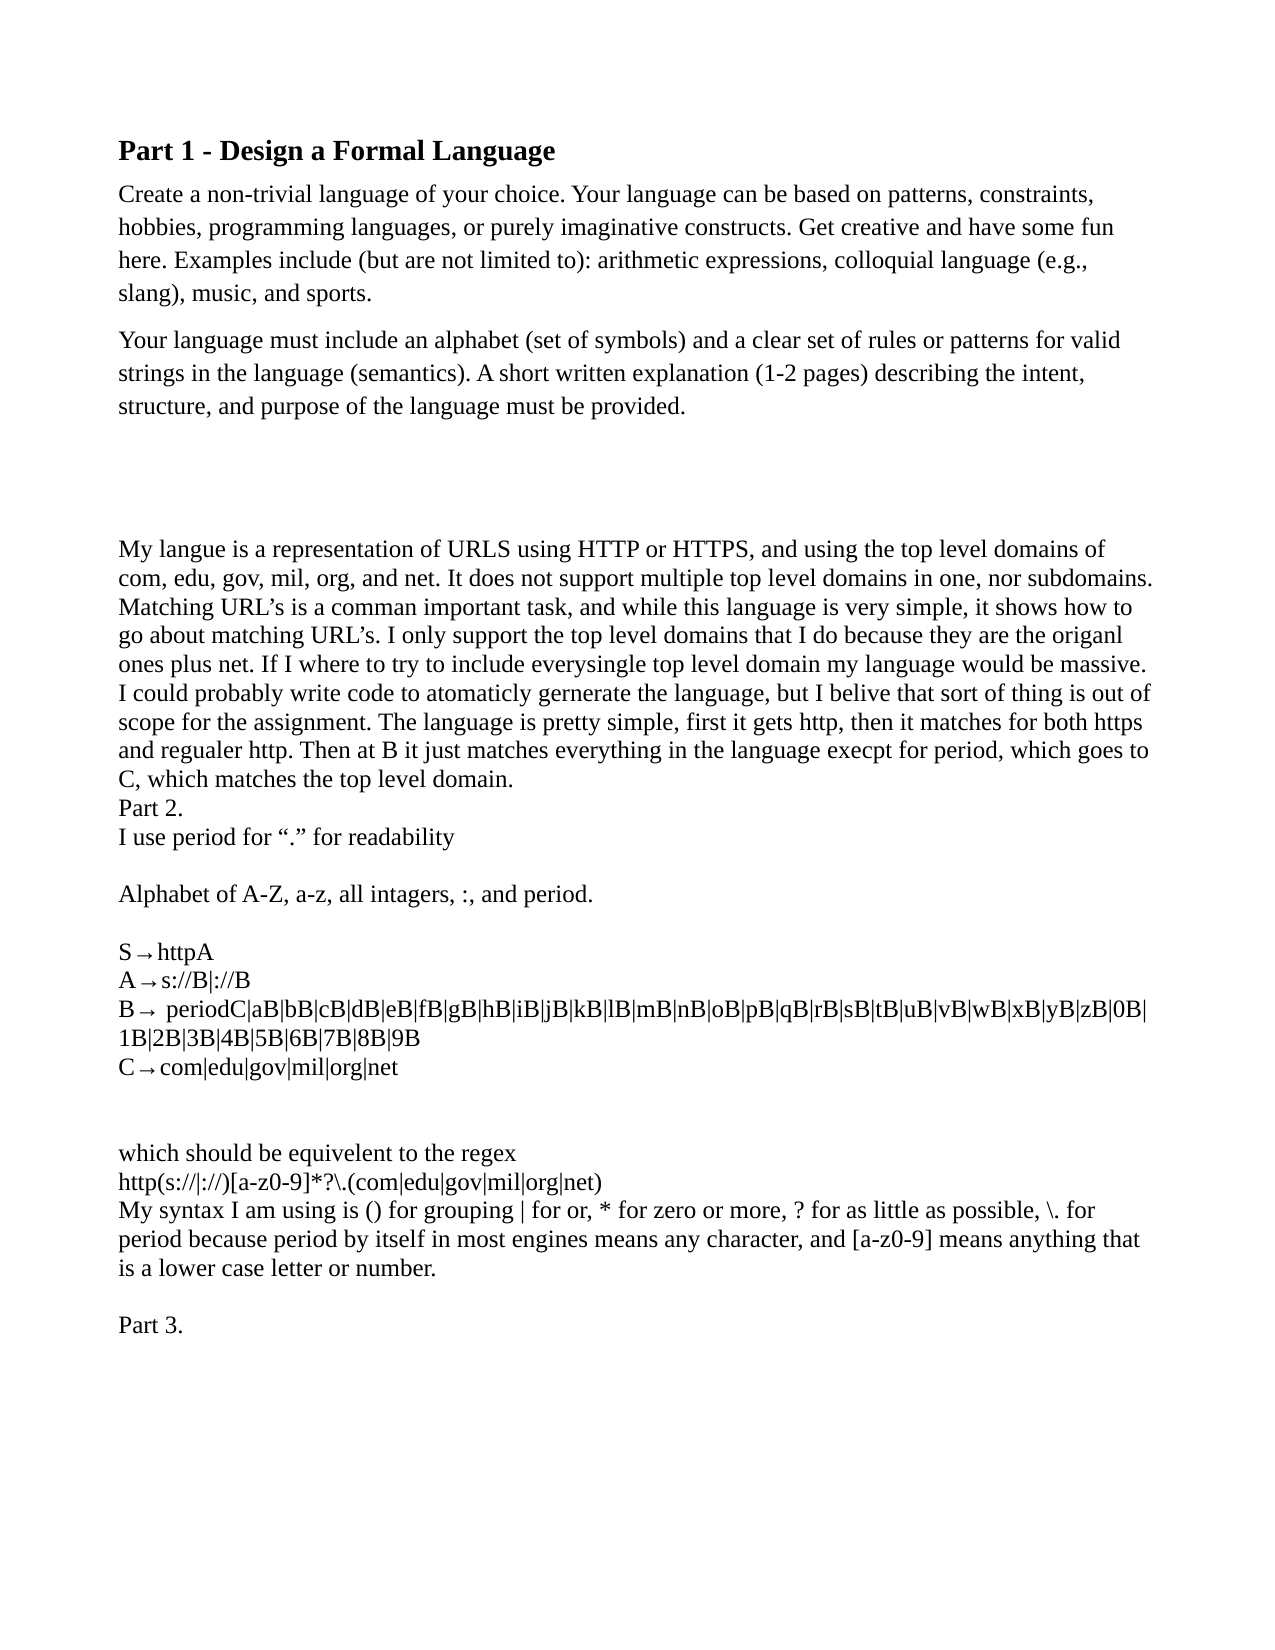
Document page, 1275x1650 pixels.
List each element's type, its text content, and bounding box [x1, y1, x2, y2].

text B→ periodC|aB|bB|cB|dB|eB|fB|gB|hB|iB|jB|kB|lB|mB|nB|oB|pB|qB|rB|sB|tB|uB|vB|wB|xB|yB|zB|0B|1B|2B|3B|4B|5B|6B|7B|8B|9B [118, 994, 1157, 1052]
text My langue is a representation of URLS using HTTP or HTTPS, and using the top level domains of com, edu, gov, mil, org, and net. It does not support multiple top level domains in one, nor subdomains. [118, 534, 1157, 592]
text Your language must include an alphabet (set of symbols) and a clear set of rules or patterns for valid strings in the language (semantics). A short written explanation (1-2 pages) describing the intent, structure, and purpose of the language must be provided. [118, 325, 1157, 420]
text I use period for “.” for readability [118, 822, 1157, 851]
text Alphabet of A-Z, a-z, all intagers, :, and period. [118, 879, 1157, 908]
text A→s://B|://B [118, 966, 1157, 994]
text Part 2. [118, 793, 1157, 822]
text My syntax I am using is () for grouping | for or, * for zero or more, ? for as little as possible, \. for period because period by itself in most engines means any character, and [a-z0-9] means anything that is a lower case letter or number. [118, 1196, 1157, 1282]
text Create a non-trivial language of your choice. Your language can be based on patterns, constraints, hobbies, programming languages, or purely imaginative constructs. Get creative and have some fun here. Examples include (but are not limited to): arithmetic expressions, colloquial language (e.g., slang), music, and sports. [118, 179, 1157, 307]
text Matching URL’s is a comman important task, and while this language is very simple, it shows how to go about matching URL’s. I only support the top level domains that I do because they are the origanl ones plus net. If I where to try to include everysingle top level domain my language would be massive. I could probably write code to atomaticly gernerate the language, but I belive that sort of thing is out of scope for the assignment. The language is pretty simple, first it gets http, then it matches for both https and regualer http. Then at B it just matches everything in the language execpt for period, which goes to C, which matches the top level domain. [118, 592, 1157, 793]
text Part 3. [118, 1311, 1157, 1339]
subtitle Part 1 - Design a Formal Language [118, 133, 1157, 166]
text http(s://|://)[a-z0-9]*?\.(com|edu|gov|mil|org|net) [118, 1167, 1157, 1196]
text C→com|edu|gov|mil|org|net [118, 1052, 1157, 1081]
text S→httpA [118, 937, 1157, 966]
text which should be equivelent to the regex [118, 1138, 1157, 1167]
